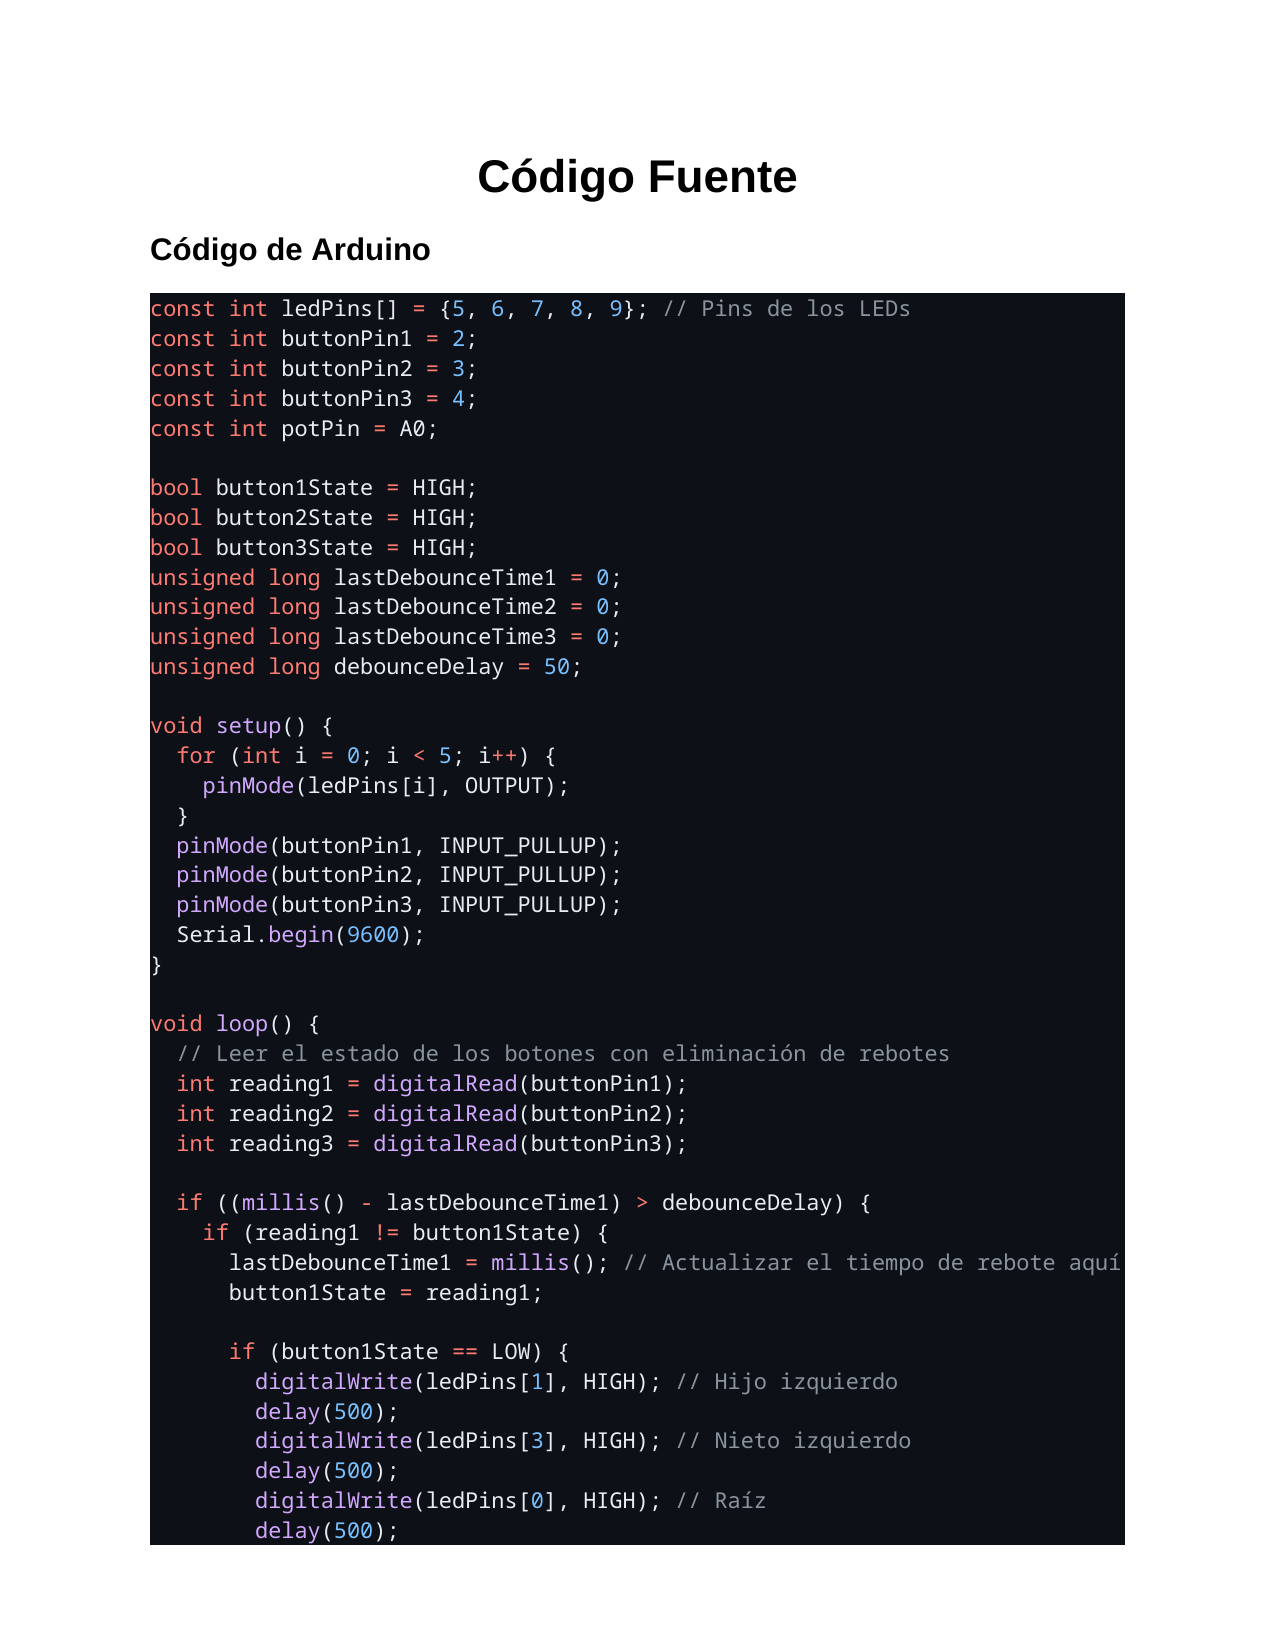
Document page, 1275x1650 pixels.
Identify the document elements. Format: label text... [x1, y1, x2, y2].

text delay(500); [150, 1455, 1125, 1485]
text bool button2State = HIGH; [150, 502, 1125, 532]
text pinMode(buttonPin3, INPUT_PULLUP); [150, 889, 1125, 919]
text Código Fuente [150, 150, 1125, 203]
text void setup() { [150, 711, 1125, 740]
text int reading3 = digitalRead(buttonPin3); [150, 1128, 1125, 1157]
text for (int i = 0; i < 5; i++) { [150, 740, 1125, 770]
text unsigned long lastDebounceTime1 = 0; [150, 562, 1125, 591]
text unsigned long debounceDelay = 50; [150, 651, 1125, 681]
text int reading2 = digitalRead(buttonPin2); [150, 1098, 1125, 1128]
text pinMode(buttonPin1, INPUT_PULLUP); [150, 830, 1125, 859]
text // Leer el estado de los botones con eliminación de rebotes [150, 1038, 1125, 1068]
text digitalWrite(ledPins[3], HIGH); // Nieto izquierdo [150, 1426, 1125, 1455]
text bool button3State = HIGH; [150, 532, 1125, 562]
text if (button1State == LOW) { [150, 1336, 1125, 1366]
text unsigned long lastDebounceTime3 = 0; [150, 621, 1125, 651]
text if ((millis() - lastDebounceTime1) > debounceDelay) { [150, 1187, 1125, 1217]
text } [150, 949, 1125, 979]
text button1State = reading1; [150, 1277, 1125, 1306]
text digitalWrite(ledPins[1], HIGH); // Hijo izquierdo [150, 1366, 1125, 1396]
text const int buttonPin2 = 3; [150, 353, 1125, 383]
text delay(500); [150, 1396, 1125, 1426]
text const int buttonPin3 = 4; [150, 383, 1125, 413]
text } [150, 800, 1125, 830]
text lastDebounceTime1 = millis(); // Actualizar el tiempo de rebote aquí [150, 1247, 1125, 1277]
text unsigned long lastDebounceTime2 = 0; [150, 591, 1125, 621]
text bool button1State = HIGH; [150, 472, 1125, 502]
text int reading1 = digitalRead(buttonPin1); [150, 1068, 1125, 1098]
text pinMode(buttonPin2, INPUT_PULLUP); [150, 859, 1125, 889]
text pinMode(ledPins[i], OUTPUT); [150, 770, 1125, 800]
text const int buttonPin1 = 2; [150, 323, 1125, 353]
text delay(500); [150, 1515, 1125, 1545]
text digitalWrite(ledPins[0], HIGH); // Raíz [150, 1485, 1125, 1515]
text const int potPin = A0; [150, 413, 1125, 442]
text Código de Arduino [150, 231, 1125, 267]
text void loop() { [150, 1008, 1125, 1038]
text Serial.begin(9600); [150, 919, 1125, 949]
text if (reading1 != button1State) { [150, 1217, 1125, 1247]
text const int ledPins[] = {5, 6, 7, 8, 9}; // Pins de los LEDs [150, 293, 1125, 323]
